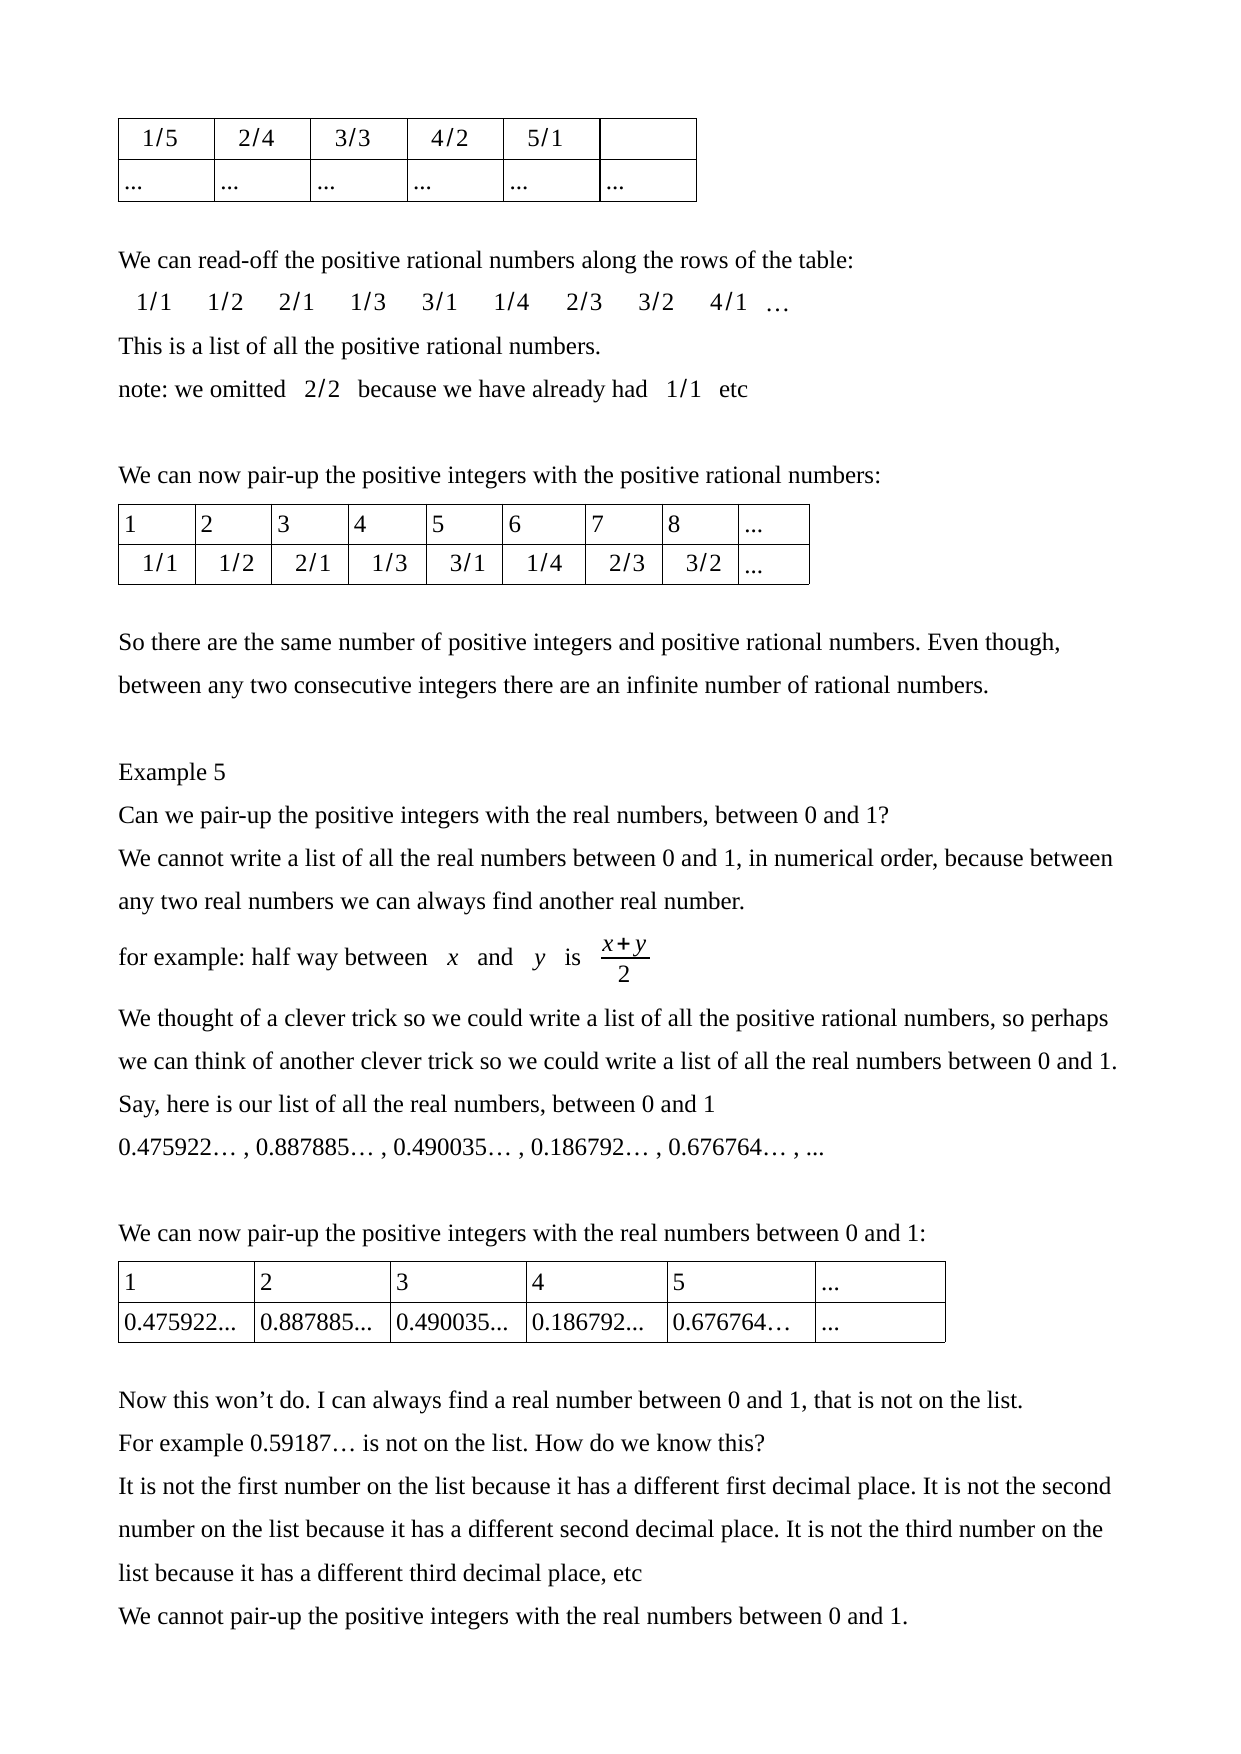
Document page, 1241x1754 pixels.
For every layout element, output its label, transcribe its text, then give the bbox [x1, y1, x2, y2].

text for example: half way betweenandis [118, 929, 1122, 988]
table_header 6 [503, 505, 585, 544]
table_cell 0.490035... [391, 1303, 526, 1342]
text This is a list of all the positive rational numbers. [118, 331, 1122, 360]
text Can we pair-up the positive integers with the real numbers, between 0 and 1? [118, 800, 1122, 829]
table_header 3 [272, 505, 348, 544]
text We cannot write a list of all the real numbers between 0 and 1, in numerical order, because between any two real numbers we can always find another real number. [118, 843, 1122, 915]
table_cell [119, 119, 214, 159]
table_header ... [739, 505, 809, 544]
table_header 1 [119, 1262, 254, 1302]
table_cell ... [408, 160, 503, 201]
text We can now pair-up the positive integers with the positive rational numbers: [118, 460, 1122, 489]
table_cell 0.676764… [668, 1303, 815, 1342]
table_cell [503, 545, 585, 584]
table_cell 0.475922... [119, 1303, 254, 1342]
table_header 7 [586, 505, 662, 544]
table_cell ... [504, 160, 599, 201]
table_cell [196, 545, 271, 584]
text It is not the first number on the list because it has a different first decimal place. It is not the second number on the list because it has a different second decimal place. It is not the third number on the list because it has a different third decimal place, etc [118, 1471, 1122, 1586]
table_cell ... [739, 545, 809, 584]
text Say, here is our list of all the real numbers, between 0 and 1 [118, 1089, 1122, 1118]
text 0.475922… , 0.887885… , 0.490035… , 0.186792… , 0.676764… , ... [118, 1132, 1122, 1161]
text So there are the same number of positive integers and positive rational numbers. Even though, between any two consecutive integers there are an infinite number of rational numbers. [118, 627, 1122, 699]
text We can read-off the positive rational numbers along the rows of the table: [118, 245, 1122, 273]
table_cell [119, 545, 195, 584]
table_cell ... [816, 1303, 945, 1342]
table_header 8 [663, 505, 738, 544]
table_cell [311, 119, 407, 159]
text note: we omittedbecause we have already hadetc [118, 374, 1122, 403]
table_cell ... [215, 160, 310, 201]
text We cannot pair-up the positive integers with the real numbers between 0 and 1. [118, 1601, 1122, 1629]
table_cell [601, 119, 696, 159]
table_cell ... [119, 160, 214, 201]
table_header 5 [427, 505, 502, 544]
table_cell ... [601, 160, 696, 201]
table_header 4 [527, 1262, 667, 1302]
table_cell 0.887885... [255, 1303, 390, 1342]
table_cell ... [311, 160, 407, 201]
text We thought of a clever trick so we could write a list of all the positive rational numbers, so perhaps we can think of another clever trick so we could write a list of all the real numbers between 0 and 1. [118, 1003, 1122, 1074]
table_cell [272, 545, 348, 584]
text For example 0.59187… is not on the list. How do we know this? [118, 1428, 1122, 1457]
table_header 5 [668, 1262, 815, 1302]
table_cell [215, 119, 310, 159]
table_cell [504, 119, 599, 159]
table_header 2 [196, 505, 271, 544]
table_header 3 [391, 1262, 526, 1302]
table_header ... [816, 1262, 945, 1302]
table_header 2 [255, 1262, 390, 1302]
text We can now pair-up the positive integers with the real numbers between 0 and 1: [118, 1218, 1122, 1247]
table_cell [586, 545, 662, 584]
table_cell [427, 545, 502, 584]
table_header 1 [119, 505, 195, 544]
table_cell 0.186792... [527, 1303, 667, 1342]
text Example 5 [118, 757, 1122, 786]
text … [118, 288, 1122, 317]
table_cell [349, 545, 426, 584]
table_header 4 [349, 505, 426, 544]
table_cell [408, 119, 503, 159]
text Now this won’t do. I can always find a real number between 0 and 1, that is not on the list. [118, 1385, 1122, 1414]
table_cell [663, 545, 738, 584]
